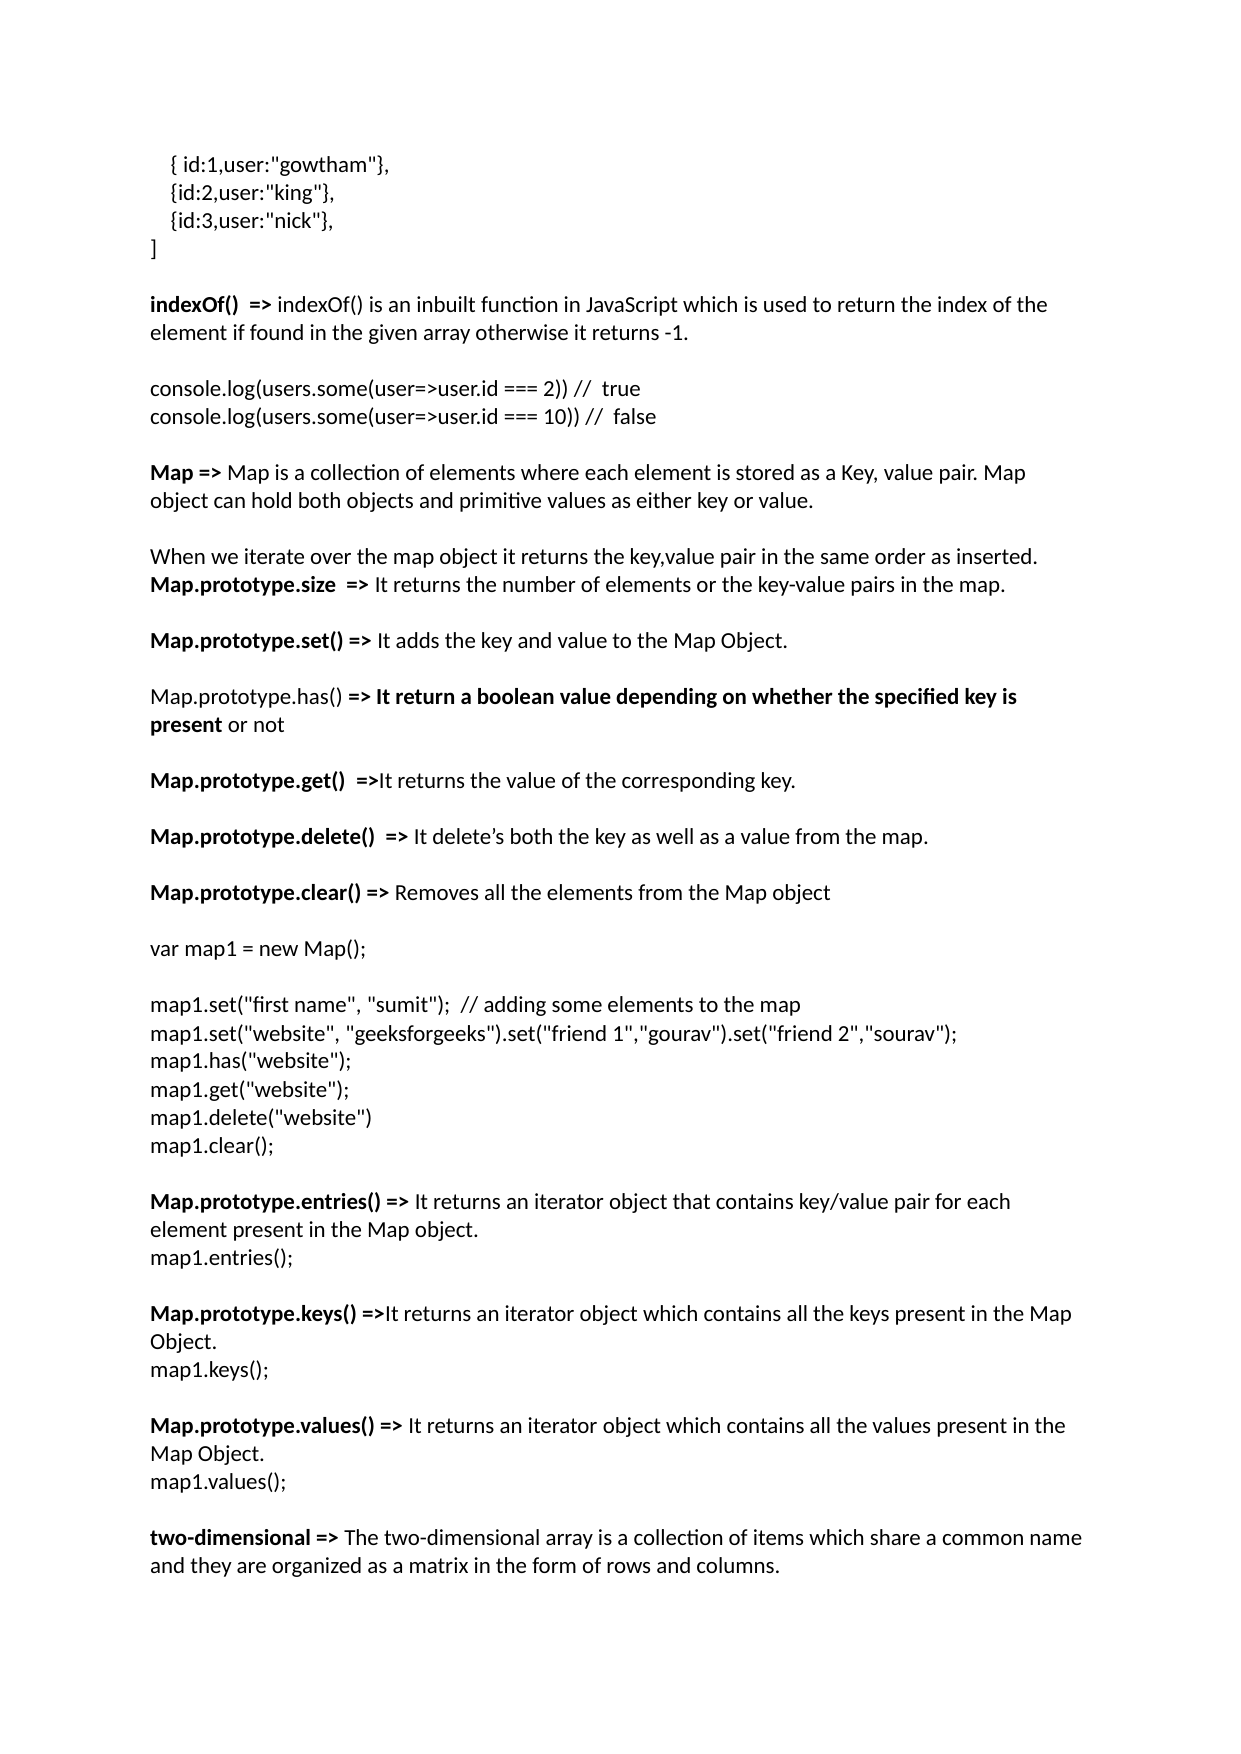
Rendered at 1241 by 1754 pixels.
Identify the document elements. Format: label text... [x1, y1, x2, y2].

text { id:1,user:"gowtham"}, [150, 150, 1090, 178]
text map1.delete("website") [150, 1103, 1090, 1131]
text map1.entries(); [150, 1243, 1090, 1271]
text Map.prototype.set() => It adds the key and value to the Map Object. [150, 626, 1090, 654]
text When we iterate over the map object it returns the key,value pair in the same order as inserted. [150, 542, 1090, 570]
text map1.get("website"); [150, 1075, 1090, 1103]
text indexOf() => indexOf() is an inbuilt function in JavaScript which is used to return the index of the element if found in the given array otherwise it returns -1. [150, 290, 1090, 346]
text Map.prototype.keys() =>It returns an iterator object which contains all the keys present in the Map Object. [150, 1299, 1090, 1355]
text map1.values(); [150, 1467, 1090, 1495]
text {id:3,user:"nick"}, [150, 206, 1090, 234]
text Map.prototype.has() => It return a boolean value depending on whether the specified key is present or not [150, 682, 1090, 738]
text map1.keys(); [150, 1355, 1090, 1383]
text Map.prototype.get() =>It returns the value of the corresponding key. [150, 766, 1090, 794]
text map1.clear(); [150, 1131, 1090, 1159]
text ] [150, 234, 1090, 262]
text Map.prototype.values() => It returns an iterator object which contains all the values present in the Map Object. [150, 1411, 1090, 1467]
text Map => Map is a collection of elements where each element is stored as a Key, value pair. Map object can hold both objects and primitive values as either key or value. [150, 458, 1090, 514]
text var map1 = new Map(); [150, 934, 1090, 963]
text map1.set("website", "geeksforgeeks").set("friend 1","gourav").set("friend 2","sourav"); [150, 1019, 1090, 1047]
text console.log(users.some(user=>user.id === 2)) // true [150, 374, 1090, 402]
text map1.set("first name", "sumit"); // adding some elements to the map [150, 991, 1090, 1019]
text Map.prototype.entries() => It returns an iterator object that contains key/value pair for each element present in the Map object. [150, 1187, 1090, 1243]
text {id:2,user:"king"}, [150, 178, 1090, 206]
text Map.prototype.delete() => It delete’s both the key as well as a value from the map. [150, 822, 1090, 851]
text two-dimensional => The two-dimensional array is a collection of items which share a common name and they are organized as a matrix in the form of rows and columns. [150, 1523, 1090, 1579]
text Map.prototype.clear() => Removes all the elements from the Map object [150, 878, 1090, 907]
text map1.has("website"); [150, 1047, 1090, 1075]
text console.log(users.some(user=>user.id === 10)) // false [150, 402, 1090, 430]
text Map.prototype.size => It returns the number of elements or the key-value pairs in the map. [150, 570, 1090, 598]
